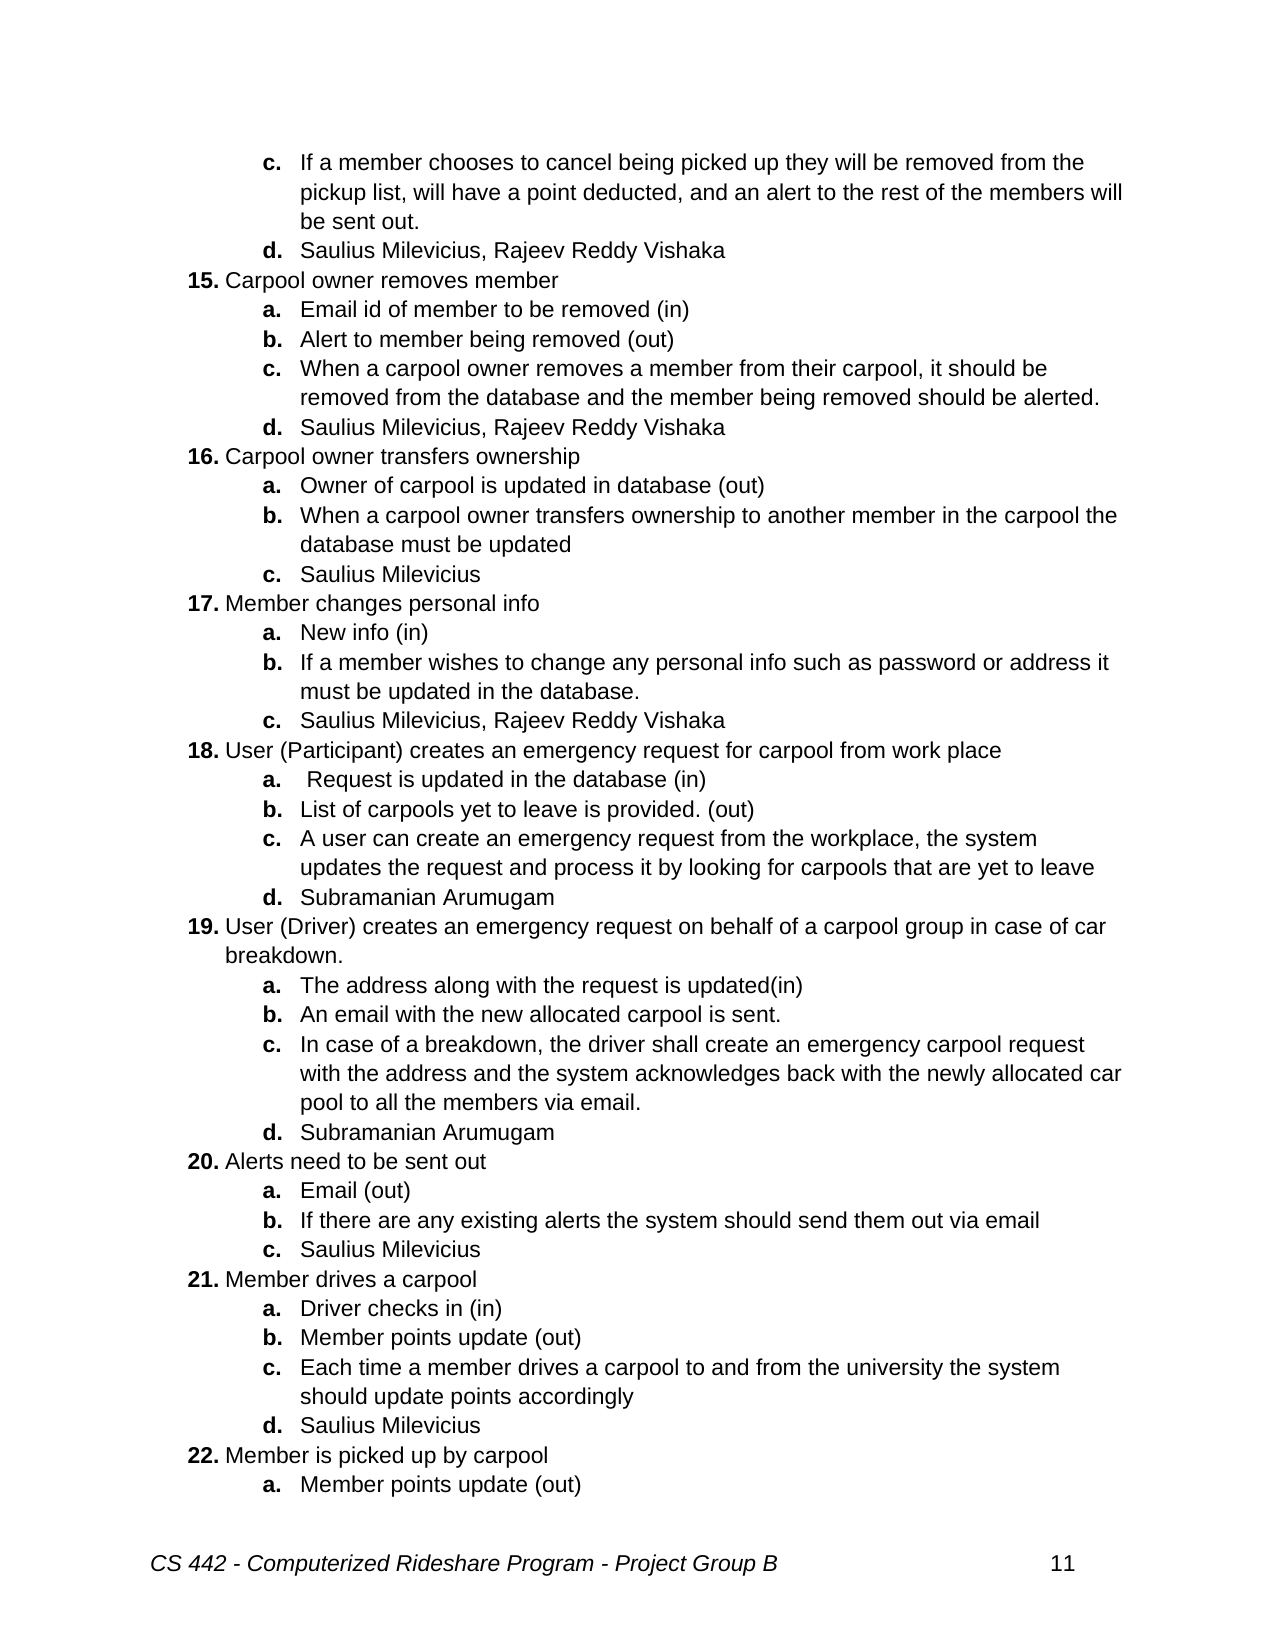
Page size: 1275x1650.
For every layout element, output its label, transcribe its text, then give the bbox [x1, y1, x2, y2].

list Alerts need to be sent out [187, 1149, 1125, 1174]
list Driver checks in (in) [262, 1296, 1125, 1321]
list If a member chooses to cancel being picked up they will be removed from the pickup list, will have a point deducted, and an alert to the rest of the members will be sent out. [262, 150, 1125, 234]
list List of carpools yet to leave is provided. (out) [262, 796, 1125, 822]
list Email id of member to be removed (in) [262, 297, 1125, 322]
list When a carpool owner transfers ownership to another member in the carpool the database must be updated [262, 502, 1125, 557]
list Carpool owner removes member [187, 267, 1125, 293]
list Email (out) [262, 1178, 1125, 1204]
list Each time a member drives a carpool to and from the university the system should update points accordingly [262, 1354, 1125, 1409]
list User (Driver) creates an emergency request on behalf of a carpool group in case of car breakdown. [187, 914, 1125, 969]
list Member changes personal info [187, 591, 1125, 616]
list Saulius Milevicius [262, 1413, 1125, 1439]
list Member points update (out) [262, 1325, 1125, 1351]
list A user can create an emergency request from the workplace, the system updates the request and process it by looking for carpools that are yet to leave [262, 826, 1125, 881]
list In case of a breakdown, the driver shall create an emergency carpool request with the address and the system acknowledges back with the newly allocated car pool to all the members via email. [262, 1031, 1125, 1116]
list Saulius Milevicius, Rajeev Reddy Vishaka [262, 238, 1125, 264]
list If a member wishes to change any personal info such as password or address it must be updated in the database. [262, 649, 1125, 704]
list Subramanian Arumugam [262, 1119, 1125, 1145]
list The address along with the request is updated(in) [262, 972, 1125, 998]
list Member points update (out) [262, 1472, 1125, 1497]
list Saulius Milevicius, Rajeev Reddy Vishaka [262, 708, 1125, 734]
list If there are any existing alerts the system should send them out via email [262, 1207, 1125, 1233]
list Saulius Milevicius, Rajeev Reddy Vishaka [262, 414, 1125, 440]
list Alert to member being removed (out) [262, 326, 1125, 352]
list An email with the new allocated carpool is sent. [262, 1002, 1125, 1027]
list Member is picked up by carpool [187, 1442, 1125, 1468]
list When a carpool owner removes a member from their carpool, it should be removed from the database and the member being removed should be alerted. [262, 356, 1125, 411]
list New info (in) [262, 620, 1125, 646]
list Saulius Milevicius [262, 1237, 1125, 1262]
list Carpool owner transfers ownership [187, 444, 1125, 469]
list Request is updated in the database (in) [262, 767, 1125, 792]
list Owner of carpool is updated in database (out) [262, 473, 1125, 499]
list Saulius Milevicius [262, 561, 1125, 587]
list Subramanian Arumugam [262, 884, 1125, 910]
list Member drives a carpool [187, 1266, 1125, 1292]
list User (Participant) creates an emergency request for carpool from work place [187, 737, 1125, 763]
